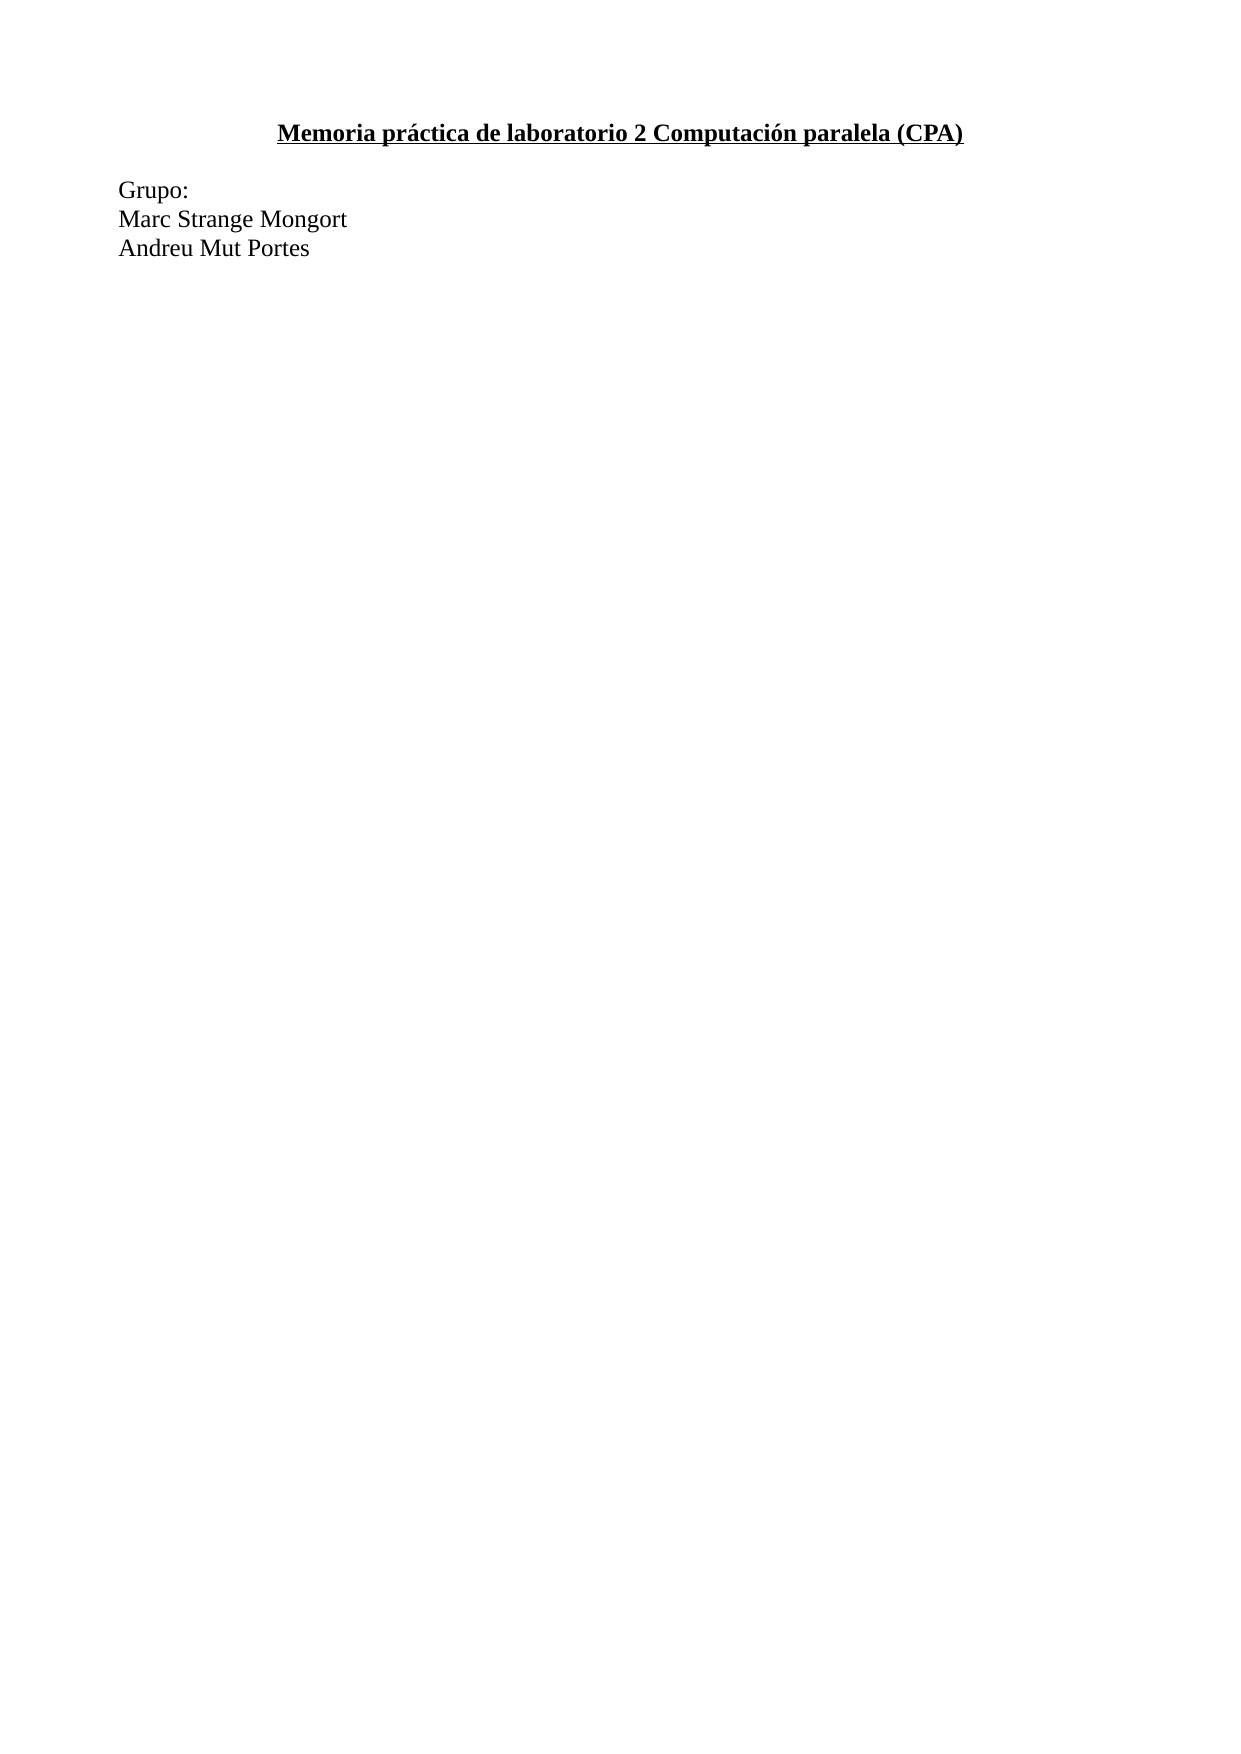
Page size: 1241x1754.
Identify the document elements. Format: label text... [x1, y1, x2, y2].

text Andreu Mut Portes [118, 233, 1122, 262]
text Marc Strange Mongort [118, 204, 1122, 233]
text Grupo: [118, 176, 1122, 204]
text Memoria práctica de laboratorio 2 Computación paralela (CPA) [118, 118, 1122, 147]
